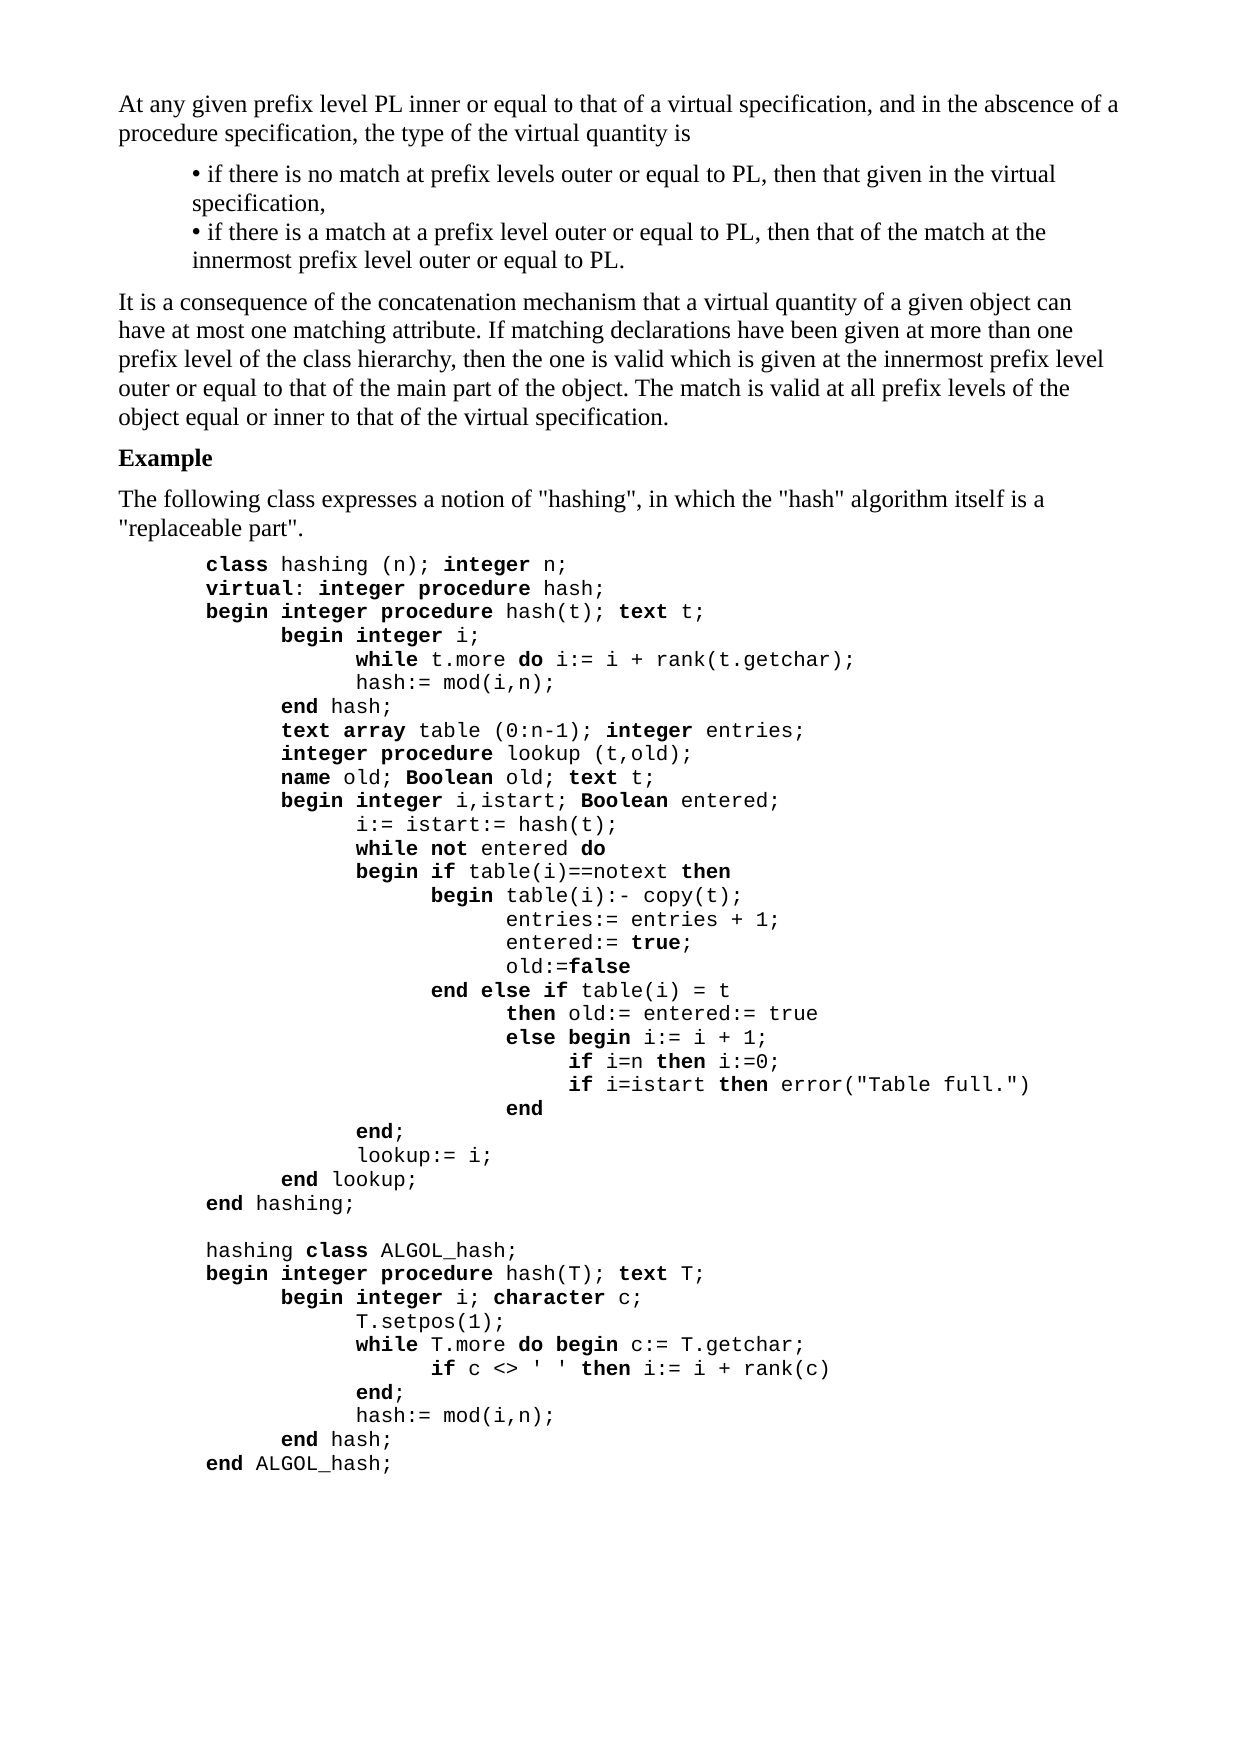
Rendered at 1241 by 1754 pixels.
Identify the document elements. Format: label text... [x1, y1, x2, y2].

text begin integer i; [118, 625, 1122, 649]
text class hashing (n); integer n; [118, 554, 1122, 578]
text entered:= true; [118, 932, 1122, 956]
text end lookup; [118, 1169, 1122, 1192]
text old:=false [118, 956, 1122, 980]
text end hash; [118, 696, 1122, 719]
text end else if table(i) = t [118, 980, 1122, 1003]
text if i=istart then error("Table full.") [118, 1074, 1122, 1098]
text if c <> ' ' then i:= i + rank(c) [118, 1358, 1122, 1382]
text The following class expresses a notion of "hashing", in which the "hash" algorithm itself is a "replaceable part". [118, 484, 1122, 542]
text begin table(i):- copy(t); [118, 885, 1122, 909]
list if there is no match at prefix levels outer or equal to PL, then that given in the virtual specification, [118, 159, 1122, 217]
text T.setpos(1); [118, 1311, 1122, 1334]
text begin integer i; character c; [118, 1287, 1122, 1311]
text then old:= entered:= true [118, 1003, 1122, 1027]
text lookup:= i; [118, 1145, 1122, 1169]
text name old; Boolean old; text t; [118, 767, 1122, 791]
text begin integer procedure hash(T); text T; [118, 1263, 1122, 1287]
text virtual: integer procedure hash; [118, 578, 1122, 601]
text It is a consequence of the concatenation mechanism that a virtual quantity of a given object can have at most one matching attribute. If matching declarations have been given at more than one prefix level of the class hierarchy, then the one is valid which is given at the innermost prefix level outer or equal to that of the main part of the object. The match is valid at all prefix levels of the object equal or inner to that of the virtual specification. [118, 287, 1122, 430]
text while not entered do [118, 838, 1122, 861]
text end; [118, 1382, 1122, 1405]
text At any given prefix level PL inner or equal to that of a virtual specification, and in the abscence of a procedure specification, the type of the virtual quantity is [118, 89, 1122, 147]
text hash:= mod(i,n); [118, 1405, 1122, 1429]
text begin integer i,istart; Boolean entered; [118, 791, 1122, 814]
text Example [118, 443, 1122, 472]
text end hashing; [118, 1192, 1122, 1216]
list if there is a match at a prefix level outer or equal to PL, then that of the match at the innermost prefix level outer or equal to PL. [118, 217, 1122, 274]
text text array table (0:n-1); integer entries; [118, 719, 1122, 743]
text i:= istart:= hash(t); [118, 814, 1122, 838]
text hash:= mod(i,n); [118, 672, 1122, 696]
text end ALGOL_hash; [118, 1453, 1122, 1476]
text begin integer procedure hash(t); text t; [118, 601, 1122, 625]
text while t.more do i:= i + rank(t.getchar); [118, 649, 1122, 672]
text if i=n then i:=0; [118, 1051, 1122, 1074]
text begin if table(i)==notext then [118, 861, 1122, 885]
text integer procedure lookup (t,old); [118, 743, 1122, 767]
text hashing class ALGOL_hash; [118, 1240, 1122, 1263]
text end; [118, 1122, 1122, 1145]
text while T.more do begin c:= T.getchar; [118, 1334, 1122, 1358]
text end [118, 1098, 1122, 1122]
text end hash; [118, 1429, 1122, 1453]
text entries:= entries + 1; [118, 909, 1122, 932]
text else begin i:= i + 1; [118, 1027, 1122, 1051]
